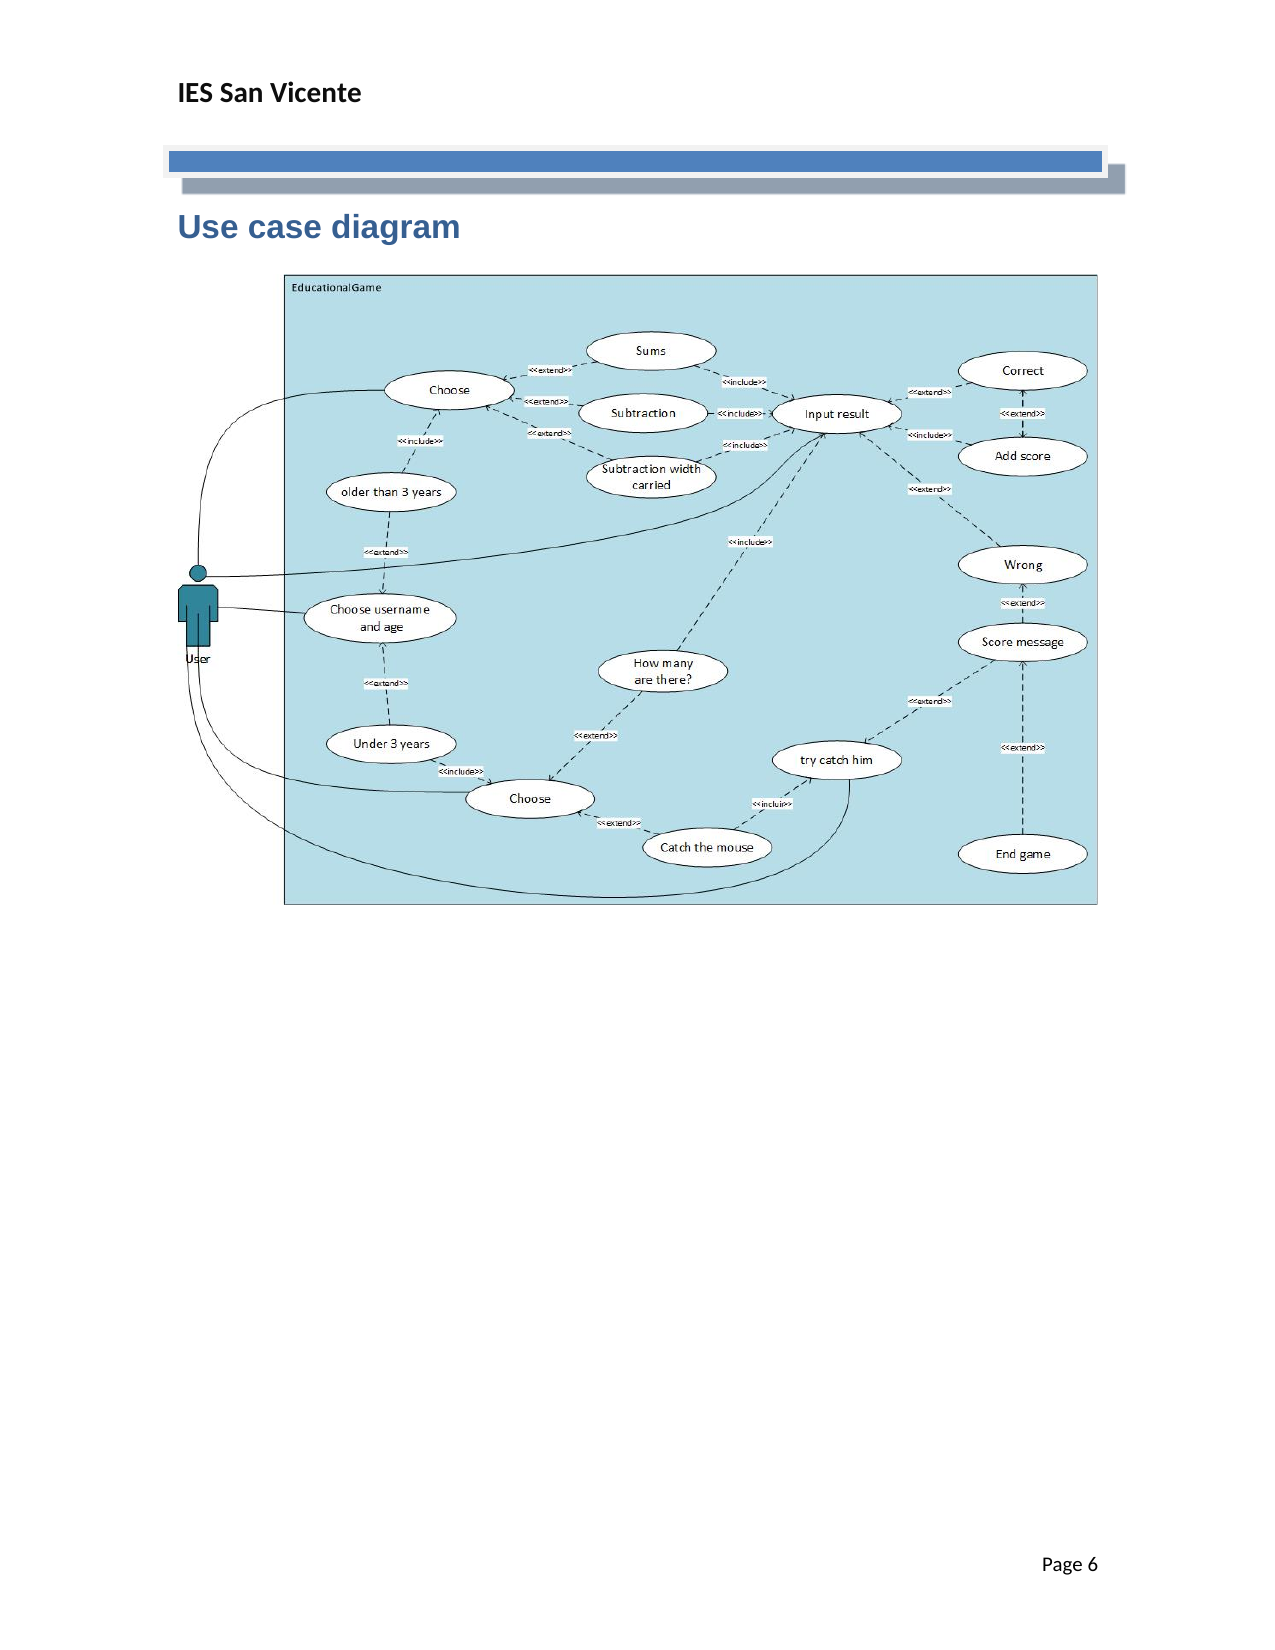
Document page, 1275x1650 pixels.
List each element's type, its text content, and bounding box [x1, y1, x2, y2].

picture [177, 274, 1098, 905]
subtitle Use case diagram [177, 207, 1098, 245]
